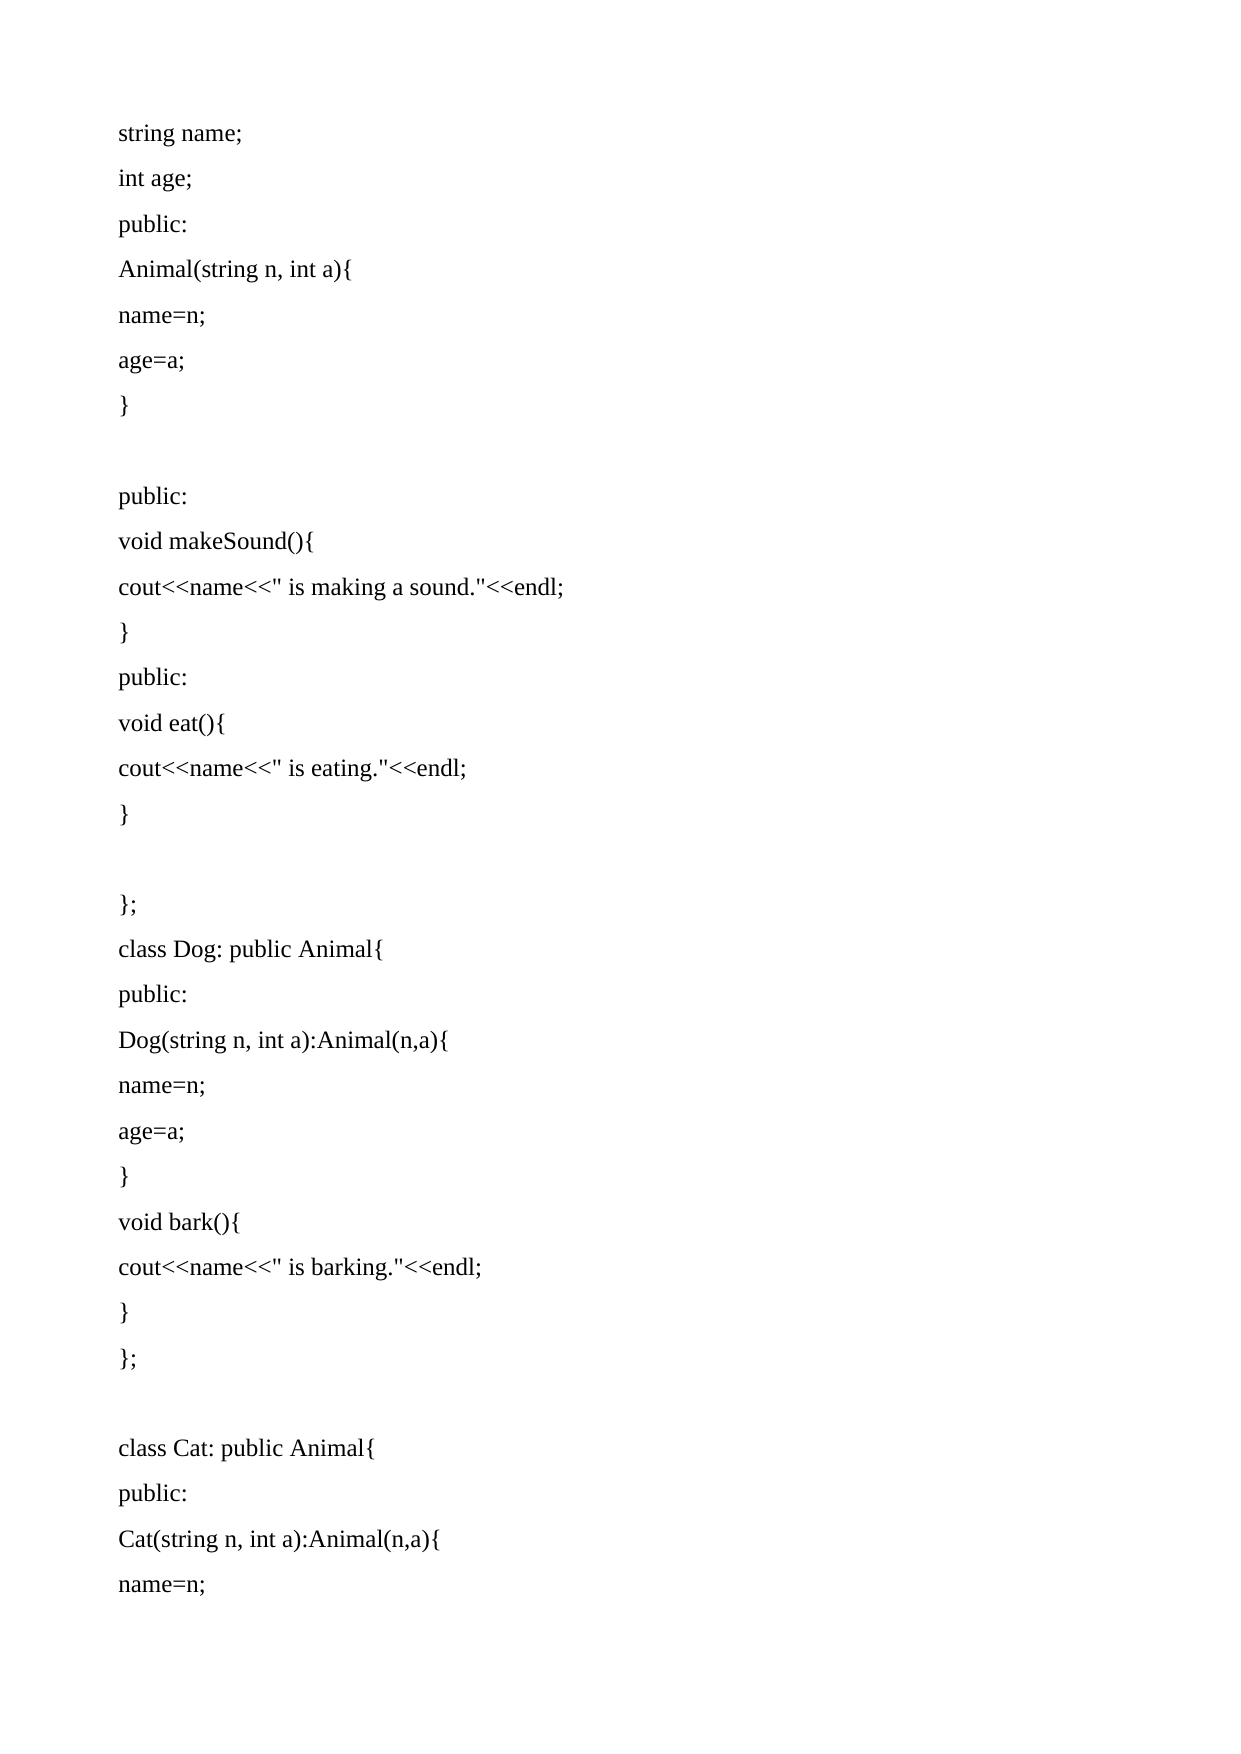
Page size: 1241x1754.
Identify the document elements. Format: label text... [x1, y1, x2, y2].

text name=n; [118, 300, 1122, 328]
text }; [118, 889, 1122, 917]
text public: [118, 481, 1122, 509]
text public: [118, 1478, 1122, 1507]
text Animal(string n, int a){ [118, 254, 1122, 283]
text } [118, 1161, 1122, 1190]
text public: [118, 979, 1122, 1008]
text cout<<name<<" is making a sound."<<endl; [118, 572, 1122, 600]
text age=a; [118, 345, 1122, 374]
text public: [118, 209, 1122, 238]
text cout<<name<<" is eating."<<endl; [118, 753, 1122, 782]
text } [118, 1297, 1122, 1326]
text } [118, 617, 1122, 646]
text name=n; [118, 1569, 1122, 1598]
text } [118, 391, 1122, 419]
text cout<<name<<" is barking."<<endl; [118, 1252, 1122, 1281]
text class Dog: public Animal{ [118, 934, 1122, 963]
text }; [118, 1343, 1122, 1372]
text string name; [118, 118, 1122, 147]
text public: [118, 662, 1122, 691]
text name=n; [118, 1070, 1122, 1099]
text Dog(string n, int a):Animal(n,a){ [118, 1025, 1122, 1054]
text void makeSound(){ [118, 526, 1122, 555]
text Cat(string n, int a):Animal(n,a){ [118, 1524, 1122, 1553]
text } [118, 799, 1122, 827]
text void bark(){ [118, 1207, 1122, 1235]
text class Cat: public Animal{ [118, 1433, 1122, 1462]
text int age; [118, 163, 1122, 192]
text age=a; [118, 1116, 1122, 1144]
text void eat(){ [118, 708, 1122, 737]
